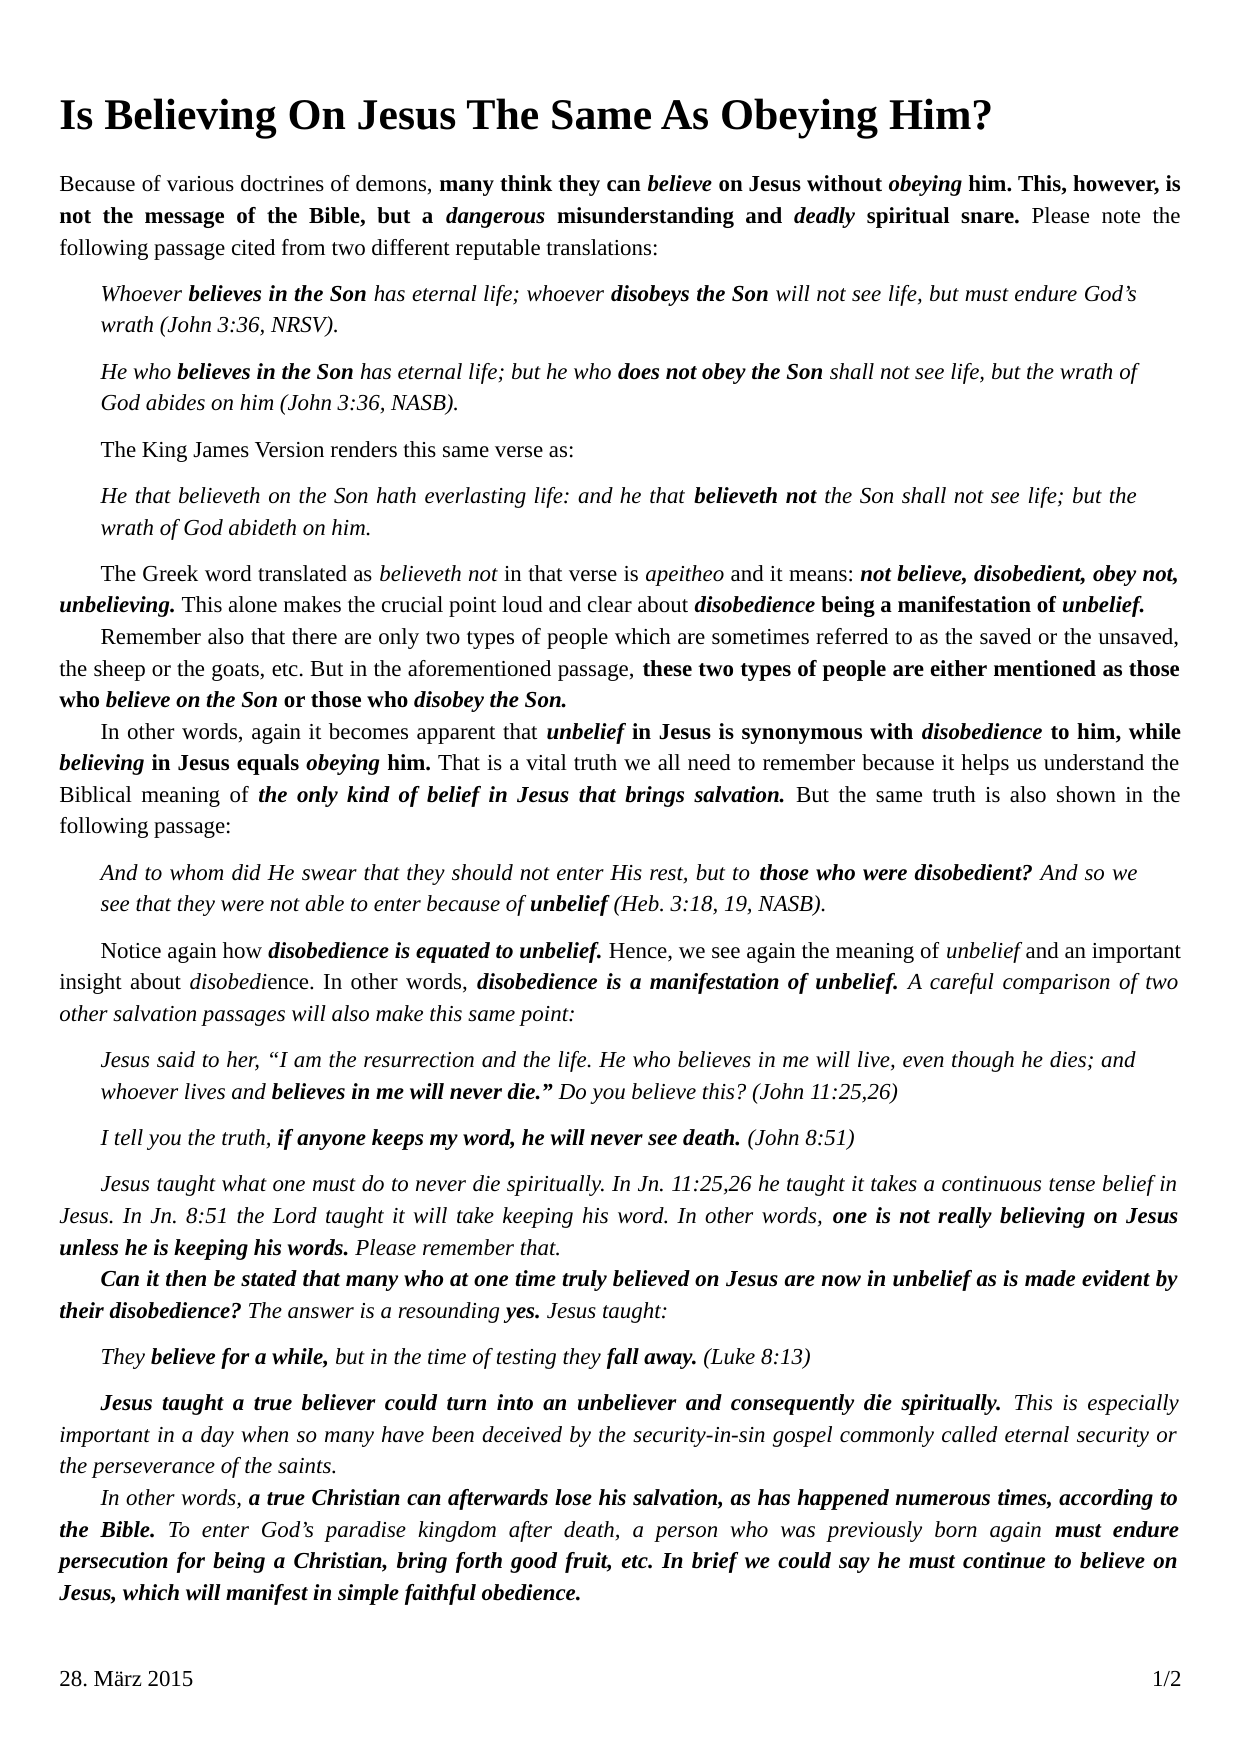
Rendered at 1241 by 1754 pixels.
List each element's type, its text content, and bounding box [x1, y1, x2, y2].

text Jesus said to her, “I am the resurrection and the life. He who believes in me will live, even though he dies; and whoever lives and believes in me will never die.” Do you believe this? (John 11:25,26) [100, 1046, 1140, 1104]
text Because of various doctrines of demons, many think they can believe on Jesus without obeying him. This, however, is not the message of the Bible, but a dangerous misunderstanding and deadly spiritual snare. Please note the following passage cited from two different reputable translations: [59, 170, 1181, 260]
text I tell you the truth, if anyone keeps my word, he will never see death. (John 8:51) [100, 1124, 1140, 1151]
text Jesus taught what one must do to never die spiritually. In Jn. 11:25,26 he taught it takes a continuous tense belief in Jesus. In Jn. 8:51 the Lord taught it will take keeping his word. In other words, one is not really believing on Jesus unless he is keeping his words. Please remember that. [59, 1171, 1181, 1260]
text The Greek word translated as believeth not in that verse is apeitheo and it means: not believe, disobedient, obey not, unbelieving. This alone makes the crucial point loud and clear about disobedience being a manifestation of unbelief. [59, 560, 1181, 618]
text He who believes in the Son has eternal life; but he who does not obey the Son shall not see life, but the wrath of God abides on him (John 3:36, NASB). [100, 358, 1140, 416]
text And to whom did He swear that they should not enter His rest, but to those who were disobedient? And so we see that they were not able to enter because of unbelief (Heb. 3:18, 19, NASB). [100, 859, 1140, 917]
text The King James Version renders this same verse as: [59, 436, 1181, 462]
text In other words, again it becomes apparent that unbelief in Jesus is synonymous with disobedience to him, while believing in Jesus equals obeying him. That is a vital truth we all need to remember because it helps us understand the Biblical meaning of the only kind of belief in Jesus that brings salvation. But the same truth is also shown in the following passage: [59, 718, 1181, 839]
text Is Believing On Jesus The Same As Obeying Him? [59, 88, 1181, 139]
text Jesus taught a true believer could turn into an unbeliever and consequently die spiritually. This is especially important in a day when so many have been deceived by the security-in-sin gospel commonly called eternal security or the perseverance of the saints. [59, 1389, 1181, 1479]
text Notice again how disobedience is equated to unbelief. Hence, we see again the meaning of unbelief and an important insight about disobedience. In other words, disobedience is a manifestation of unbelief. A careful comparison of two other salvation passages will also make this same point: [59, 937, 1181, 1026]
text Can it then be stated that many who at one time truly believed on Jesus are now in unbelief as is made evident by their disobedience? The answer is a resounding yes. Jesus taught: [59, 1265, 1181, 1323]
text He that believeth on the Son hath everlasting life: and he that believeth not the Son shall not see life; but the wrath of God abideth on him. [100, 482, 1140, 540]
text In other words, a true Christian can afterwards lose his salvation, as has happened numerous times, according to the Bible. To enter God’s paradise kingdom after death, a person who was previously born again must endure persecution for being a Christian, bring forth good fruit, etc. In brief we could say he must continue to believe on Jesus, which will manifest in simple faithful obedience. [59, 1484, 1181, 1605]
text Remember also that there are only two types of people which are sometimes referred to as the saved or the unsaved, the sheep or the goats, etc. But in the aforementioned passage, these two types of people are either mentioned as those who believe on the Son or those who disobey the Son. [59, 623, 1181, 713]
text They believe for a while, but in the time of testing they fall away. (Luke 8:13) [100, 1343, 1140, 1369]
text Whoever believes in the Son has eternal life; whoever disobeys the Son will not see life, but must endure God’s wrath (John 3:36, NRSV). [100, 280, 1140, 338]
